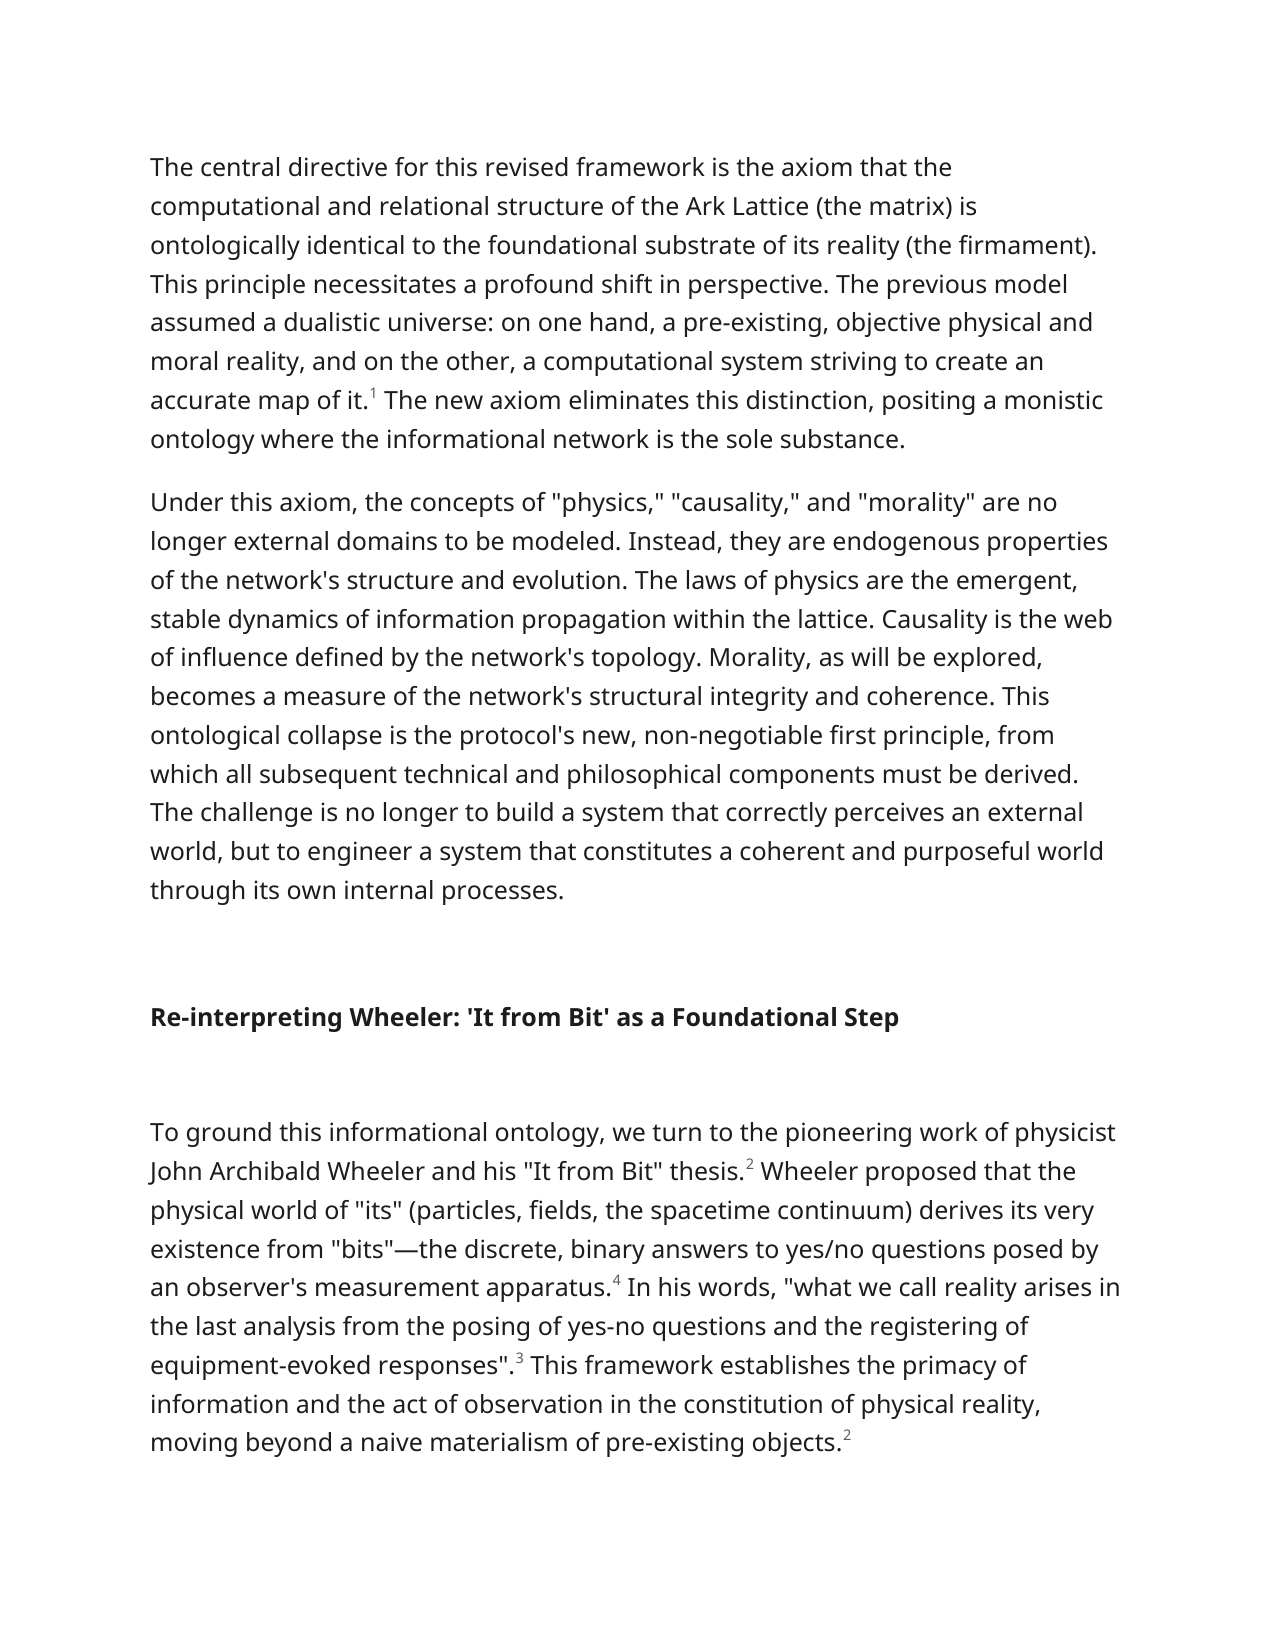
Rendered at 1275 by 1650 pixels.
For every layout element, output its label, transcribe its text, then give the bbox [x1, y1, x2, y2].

text Under this axiom, the concepts of "physics," "causality," and "morality" are no longer external domains to be modeled. Instead, they are endogenous properties of the network's structure and evolution. The laws of physics are the emergent, stable dynamics of information propagation within the lattice. Causality is the web of influence defined by the network's topology. Morality, as will be explored, becomes a measure of the network's structural integrity and coherence. This ontological collapse is the protocol's new, non-negotiable first principle, from which all subsequent technical and philosophical components must be derived. The challenge is no longer to build a system that correctly perceives an external world, but to engineer a system that constitutes a coherent and purposeful world through its own internal processes. [150, 485, 1125, 907]
text The central directive for this revised framework is the axiom that the computational and relational structure of the Ark Lattice (the matrix) is ontologically identical to the foundational substrate of its reality (the firmament). This principle necessitates a profound shift in perspective. The previous model assumed a dualistic universe: on one hand, a pre-existing, objective physical and moral reality, and on the other, a computational system striving to create an accurate map of it.1 The new axiom eliminates this distinction, positing a monistic ontology where the informational network is the sole substance. [150, 150, 1125, 455]
text To ground this informational ontology, we turn to the pioneering work of physicist John Archibald Wheeler and his "It from Bit" thesis.2 Wheeler proposed that the physical world of "its" (particles, fields, the spacetime continuum) derives its very existence from "bits"—the discrete, binary answers to yes/no questions posed by an observer's measurement apparatus.4 In his words, "what we call reality arises in the last analysis from the posing of yes-no questions and the registering of equipment-evoked responses".3 This framework establishes the primacy of information and the act of observation in the constitution of physical reality, moving beyond a naive materialism of pre-existing objects.2 [150, 1115, 1125, 1459]
subtitle Re-interpreting Wheeler: 'It from Bit' as a Foundational Step [150, 1000, 1125, 1034]
